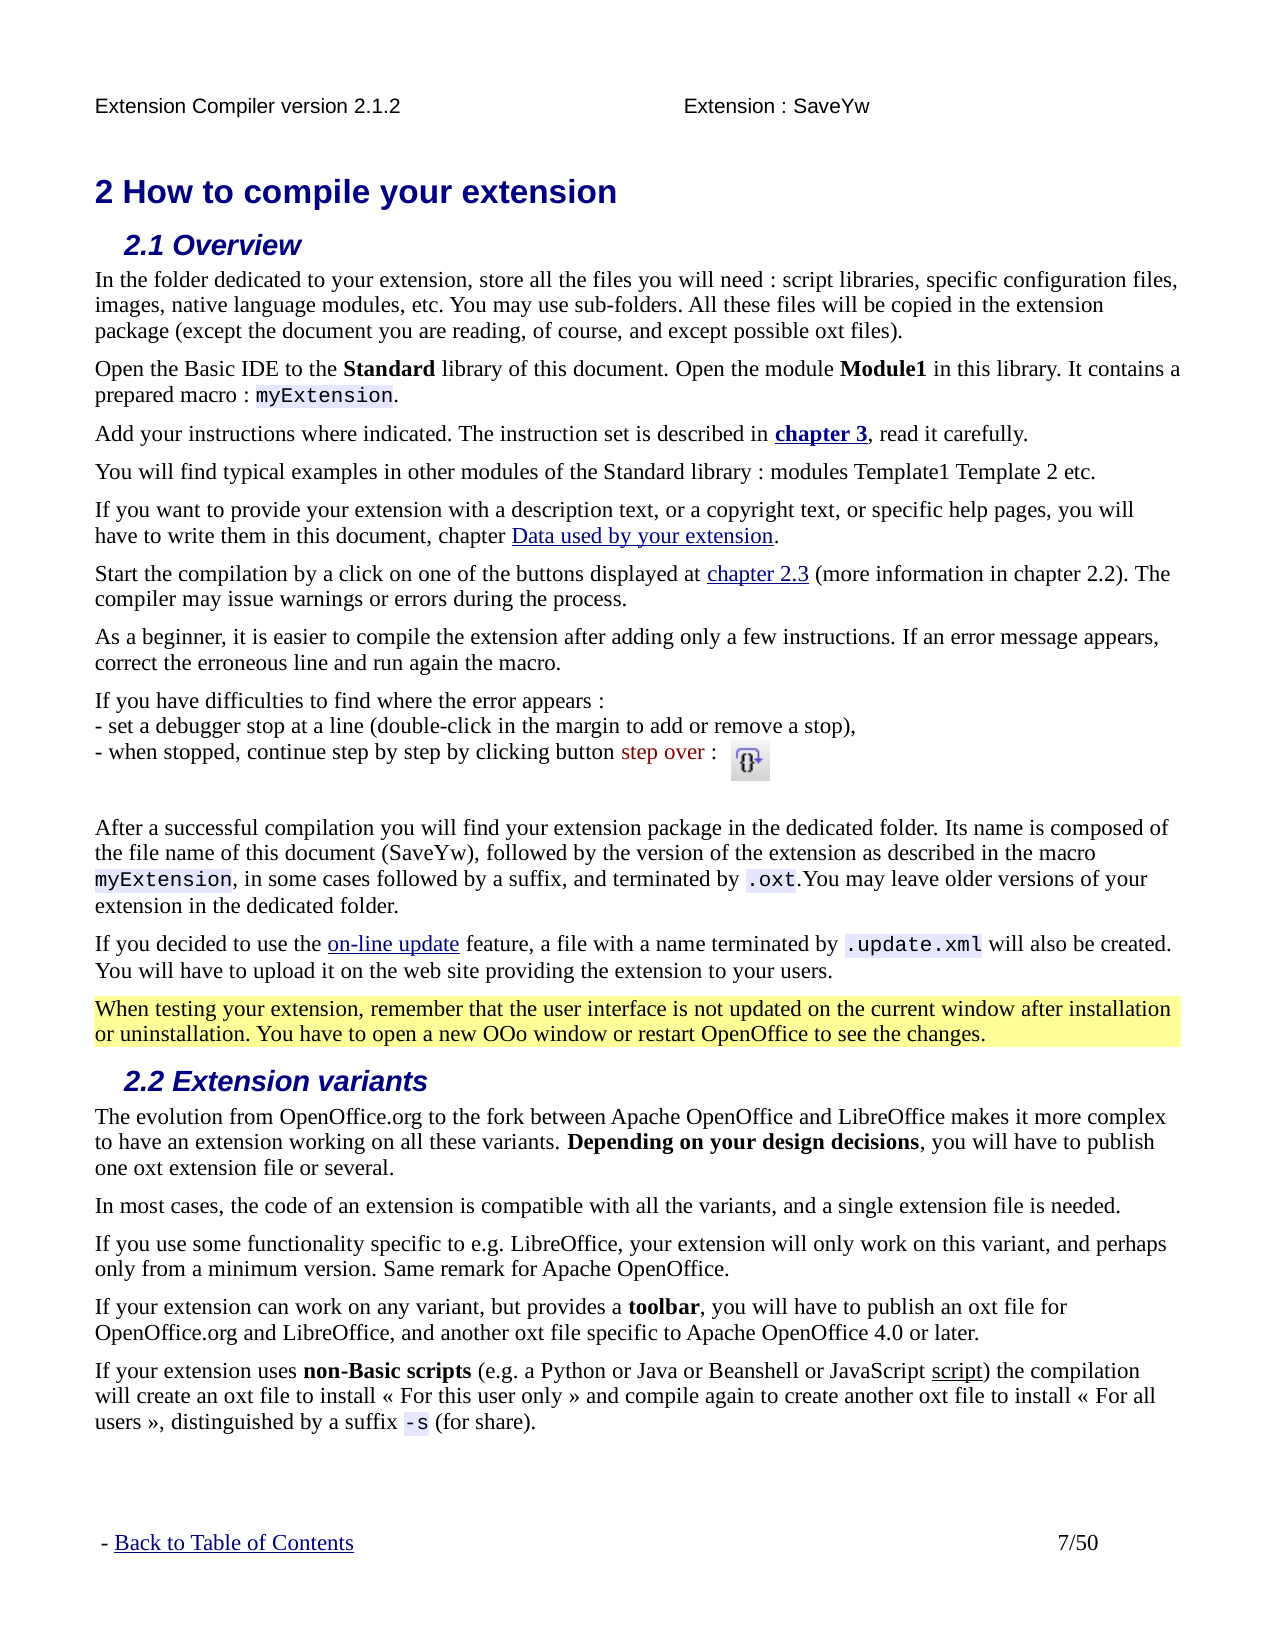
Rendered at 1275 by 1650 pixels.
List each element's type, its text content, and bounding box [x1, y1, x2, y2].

text If you decided to use the on-line update feature, a file with a name terminated by .update.xml will also be created. You will have to upload it on the web site providing the extension to your users. [94, 931, 1181, 983]
text In the folder dedicated to your extension, store all the files you will need : script libraries, specific configuration files, images, native language modules, etc. You may use sub-folders. All these files will be copied in the extension package (except the document you are reading, of course, and except possible oxt files). [94, 267, 1181, 343]
text In most cases, the code of an extension is compatible with all the variants, and a single extension file is needed. [94, 1193, 1181, 1218]
subtitle How to compile your extension [94, 172, 1181, 210]
text When testing your extension, remember that the user interface is not updated on the current window after installation or uninstallation. You have to open a new OOo window or restart OpenOffice to see the changes. [94, 996, 1181, 1047]
text Start the compilation by a click on one of the buttons displayed at chapter 2.3 (more information in chapter 2.2). The compiler may issue warnings or errors during the process. [94, 561, 1181, 612]
text You will find typical examples in other modules of the Standard library : modules Template1 Template 2 etc. [94, 459, 1181, 484]
text Open the Basic IDE to the Standard library of this document. Open the module Module1 in this library. It contains a prepared macro : myExtension. [94, 356, 1181, 408]
text If you have difficulties to find where the error appears : - set a debugger stop at a line (double-click in the margin to add or remove a stop), - when stopped, continue step by step by clicking button step over : [94, 688, 1181, 764]
picture [731, 740, 770, 781]
text The evolution from OpenOffice.org to the fork between Apache OpenOffice and LibreOffice makes it more complex to have an extension working on all these variants. Depending on your design decisions, you will have to publish one oxt extension file or several. [94, 1104, 1181, 1180]
text After a successful compilation you will find your extension package in the dedicated folder. Its name is composed of the file name of this document (SaveYw), followed by the version of the extension as described in the macro myExtension, in some cases followed by a suffix, and terminated by .oxt.You may leave older versions of your extension in the dedicated folder. [94, 815, 1181, 918]
subtitle Overview [124, 228, 1181, 261]
text If you want to provide your extension with a description text, or a copyright text, or specific help pages, you will have to write them in this document, chapter Data used by your extension. [94, 497, 1181, 548]
subtitle Extension variants [124, 1065, 1181, 1098]
text As a beginner, it is easier to compile the extension after adding only a few instructions. If an error message appears, correct the erroneous line and run again the macro. [94, 624, 1181, 675]
text If you use some functionality specific to e.g. LibreOffice, your extension will only work on this variant, and perhaps only from a minimum version. Same remark for Apache OpenOffice. [94, 1231, 1181, 1282]
text If your extension can work on any variant, but provides a toolbar, you will have to publish an oxt file for OpenOffice.org and LibreOffice, and another oxt file specific to Apache OpenOffice 4.0 or later. [94, 1294, 1181, 1345]
text Add your instructions where indicated. The instruction set is described in chapter 3, read it carefully. [94, 421, 1181, 446]
text If your extension uses non-Basic scripts (e.g. a Python or Java or Beanshell or JavaScript script) the compilation will create an oxt file to install « For this user only » and compile again to create another oxt file to install « For all users », distinguished by a suffix -s (for share). [94, 1358, 1181, 1436]
